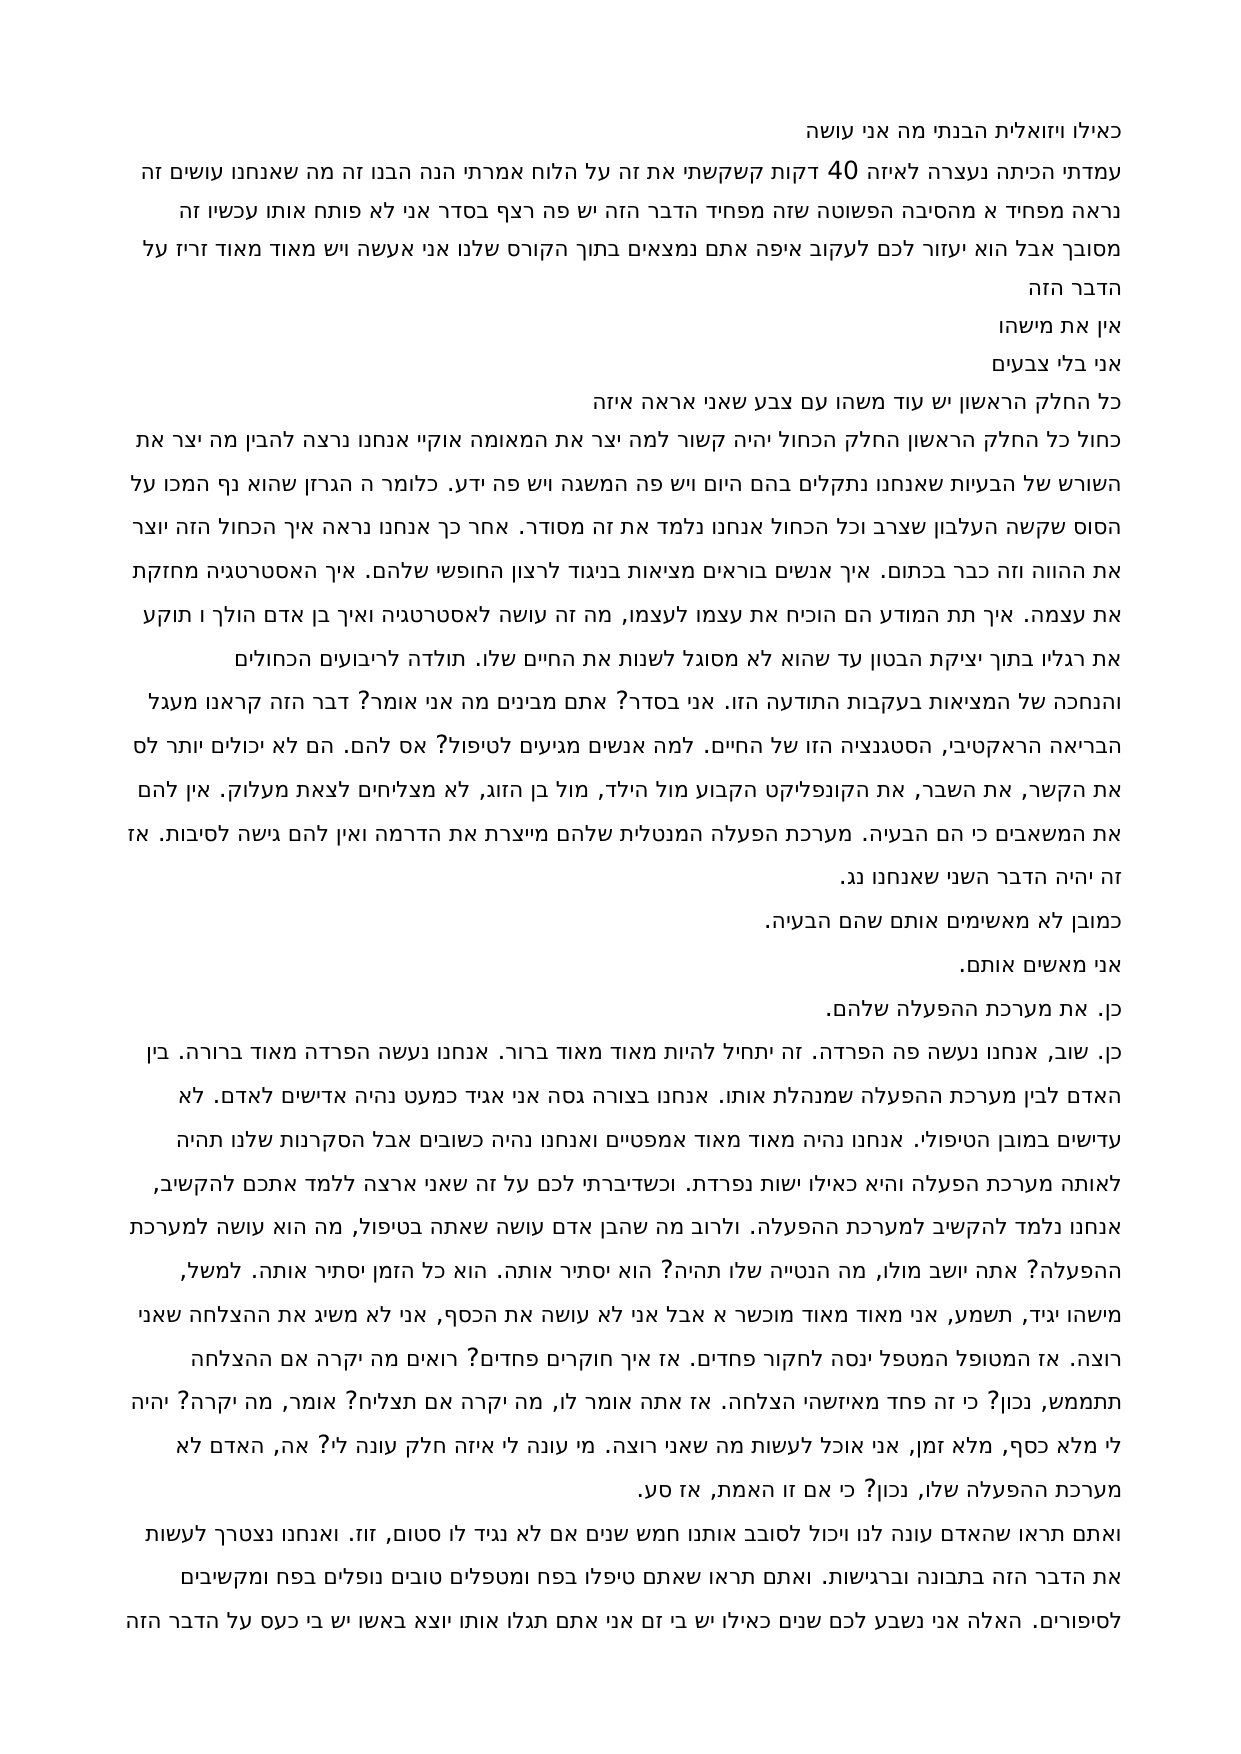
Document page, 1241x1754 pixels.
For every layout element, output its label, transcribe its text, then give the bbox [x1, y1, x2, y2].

text כמובן לא מאשימים אותם שהם הבעיה. [118, 905, 1122, 934]
text כן. שוב, אנחנו נעשה פה הפרדה. זה יתחיל להיות מאוד מאוד ברור. אנחנו נעשה הפרדה מאוד ברורה. בין האדם לבין מערכת ההפעלה שמנהלת אותו. אנחנו בצורה גסה אני אגיד כמעט נהיה אדישים לאדם. לא עדישים במובן הטיפולי. אנחנו נהיה מאוד מאוד אמפטיים ואנחנו נהיה כשובים אבל הסקרנות שלנו תהיה לאותה מערכת הפעלה והיא כאילו ישות נפרדת. וכשדיברתי לכם על זה שאני ארצה ללמד אתכם להקשיב, אנחנו נלמד להקשיב למערכת ההפעלה. ולרוב מה שהבן אדם עושה שאתה בטיפול, מה הוא עושה למערכת ההפעלה? אתה יושב מולו, מה הנטייה שלו תהיה? הוא יסתיר אותה. הוא כל הזמן יסתיר אותה. למשל, מישהו יגיד, תשמע, אני מאוד מאוד מוכשר א אבל אני לא עושה את הכסף, אני לא משיג את ההצלחה שאני רוצה. אז המטופל המטפל ינסה לחקור פחדים. אז איך חוקרים פחדים? רואים מה יקרה אם ההצלחה תתממש, נכון? כי זה פחד מאיזשהי הצלחה. אז אתה אומר לו, מה יקרה אם תצליח? אומר, מה יקרה? יהיה לי מלא כסף, מלא זמן, אני אוכל לעשות מה שאני רוצה. מי עונה לי איזה חלק עונה לי? אה, האדם לא מערכת ההפעלה שלו, נכון? כי אם זו האמת, אז סע. [118, 1036, 1122, 1503]
text ואתם תראו שהאדם עונה לנו ויכול לסובב אותנו חמש שנים אם לא נגיד לו סטום, זוז. ואנחנו נצטרך לעשות את הדבר הזה בתבונה וברגישות. ואתם תראו שאתם טיפלו בפח ומטפלים טובים נופלים בפח ומקשיבים לסיפורים. האלה אני נשבע לכם שנים כאילו יש בי זם אני אתם תגלו אותו יוצא באשו יש בי כעס על הדבר הזה [118, 1518, 1122, 1634]
text כאילו ויזואלית הבנתי מה אני עושה [118, 118, 1122, 144]
text כל החלק הראשון יש עוד משהו עם צבע שאני אראה איזה [118, 389, 1122, 415]
text כן. את מערכת ההפעלה שלהם. [118, 993, 1122, 1022]
text כחול כל החלק הראשון החלק הכחול יהיה קשור למה יצר את המאומה אוקיי אנחנו נרצה להבין מה יצר את השורש של הבעיות שאנחנו נתקלים בהם היום ויש פה המשגה ויש פה ידע. כלומר ה הגרזן שהוא נף המכו על הסוס שקשה העלבון שצרב וכל הכחול אנחנו נלמד את זה מסודר. אחר כך אנחנו נראה איך הכחול הזה יוצר את ההווה וזה כבר בכתום. איך אנשים בוראים מציאות בניגוד לרצון החופשי שלהם. איך האסטרטגיה מחזקת את עצמה. איך תת המודע הם הוכיח את עצמו לעצמו, מה זה עושה לאסטרטגיה ואיך בן אדם הולך ו תוקע את רגליו בתוך יציקת הבטון עד שהוא לא מסוגל לשנות את החיים שלו. תולדה לריבועים הכחולים [118, 428, 1122, 672]
text אין את מישהו [118, 313, 1122, 338]
text אני בלי צבעים [118, 351, 1122, 377]
text עמדתי הכיתה נעצרה לאיזה 40 דקות קשקשתי את זה על הלוח אמרתי הנה הבנו זה מה שאנחנו עושים זה נראה מפחיד א מהסיבה הפשוטה שזה מפחיד הדבר הזה יש פה רצף בסדר אני לא פותח אותו עכשיו זה מסובך אבל הוא יעזור לכם לעקוב איפה אתם נמצאים בתוך הקורס שלנו אני אעשה ויש מאוד מאוד זריז על הדבר הזה [118, 156, 1122, 300]
text והנחכה של המציאות בעקבות התודעה הזו. אני בסדר? אתם מבינים מה אני אומר? דבר הזה קראנו מעגל הבריאה הראקטיבי, הסטגנציה הזו של החיים. למה אנשים מגיעים לטיפול? אס להם. הם לא יכולים יותר לס את הקשר, את השבר, את הקונפליקט הקבוע מול הילד, מול בן הזוג, לא מצליחים לצאת מעלוק. אין להם את המשאבים כי הם הבעיה. מערכת הפעלה המנטלית שלהם מייצרת את הדרמה ואין להם גישה לסיבות. אז זה יהיה הדבר השני שאנחנו נג. [118, 686, 1122, 891]
text אני מאשים אותם. [118, 949, 1122, 978]
